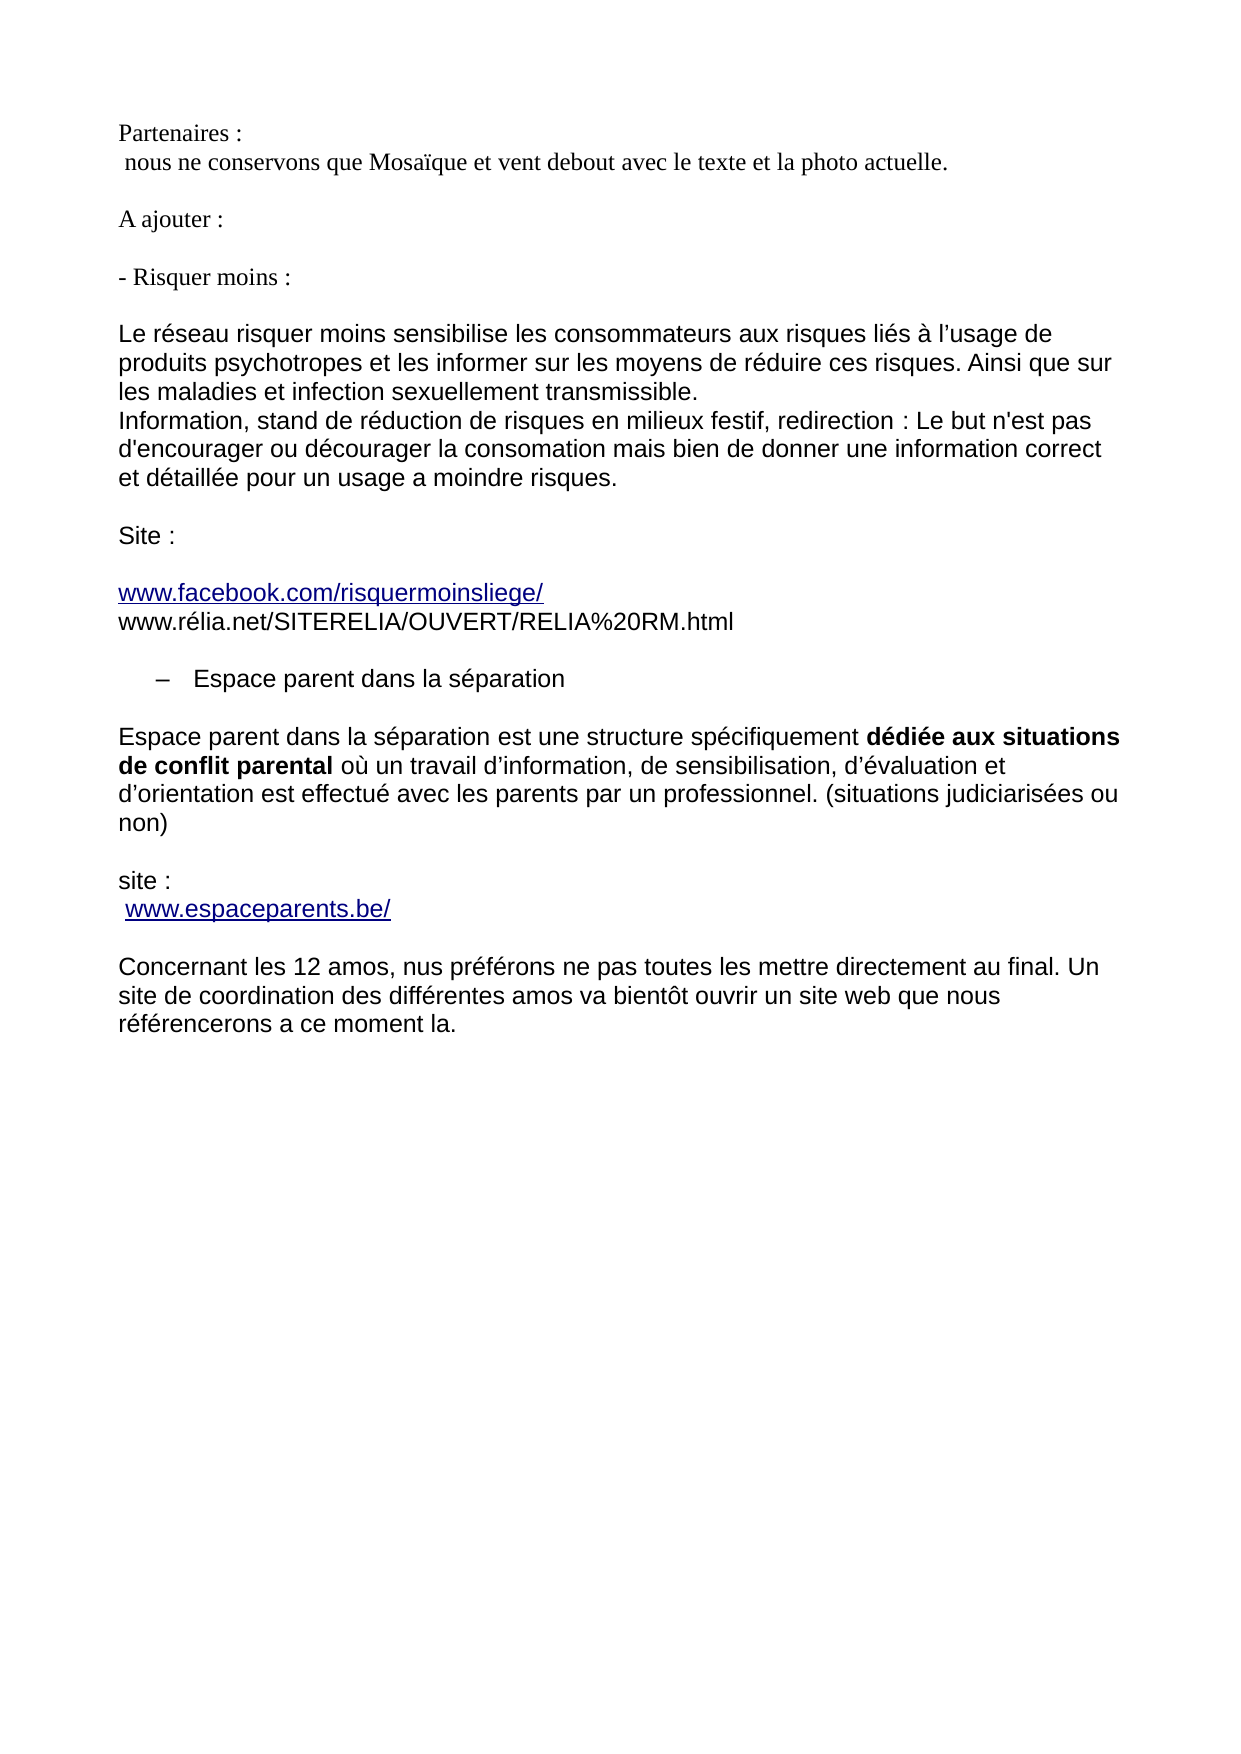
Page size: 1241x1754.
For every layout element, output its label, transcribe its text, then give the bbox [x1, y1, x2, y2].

text Information, stand de réduction de risques en milieux festif, redirection : Le but n'est pas d'encourager ou décourager la consomation mais bien de donner une information correct et détaillée pour un usage a moindre risques. [118, 406, 1122, 492]
text www.espaceparents.be/ [118, 894, 1122, 923]
list Espace parent dans la séparation [156, 664, 1122, 693]
text Espace parent dans la séparation est une structure spécifiquement dédiée aux situations de conflit parental où un travail d’information, de sensibilisation, d’évaluation et d’orientation est effectué avec les parents par un professionnel. (situations judiciarisées ou non) [118, 722, 1122, 837]
text site : [118, 866, 1122, 894]
text - Risquer moins : [118, 262, 1122, 291]
text www.rélia.net/SITERELIA/OUVERT/RELIA%20RM.html [118, 607, 1122, 636]
text Le réseau risquer moins sensibilise les consommateurs aux risques liés à l’usage de produits psychotropes et les informer sur les moyens de réduire ces risques. Ainsi que sur les maladies et infection sexuellement transmissible. [118, 319, 1122, 406]
text Concernant les 12 amos, nus préférons ne pas toutes les mettre directement au final. Un site de coordination des différentes amos va bientôt ouvrir un site web que nous référencerons a ce moment la. [118, 952, 1122, 1038]
text nous ne conservons que Mosaïque et vent debout avec le texte et la photo actuelle. A ajouter : [118, 147, 1122, 233]
text www.facebook.com/risquermoinsliege/ [118, 578, 1122, 607]
text Partenaires : [118, 118, 1122, 147]
text Site : [118, 521, 1122, 549]
